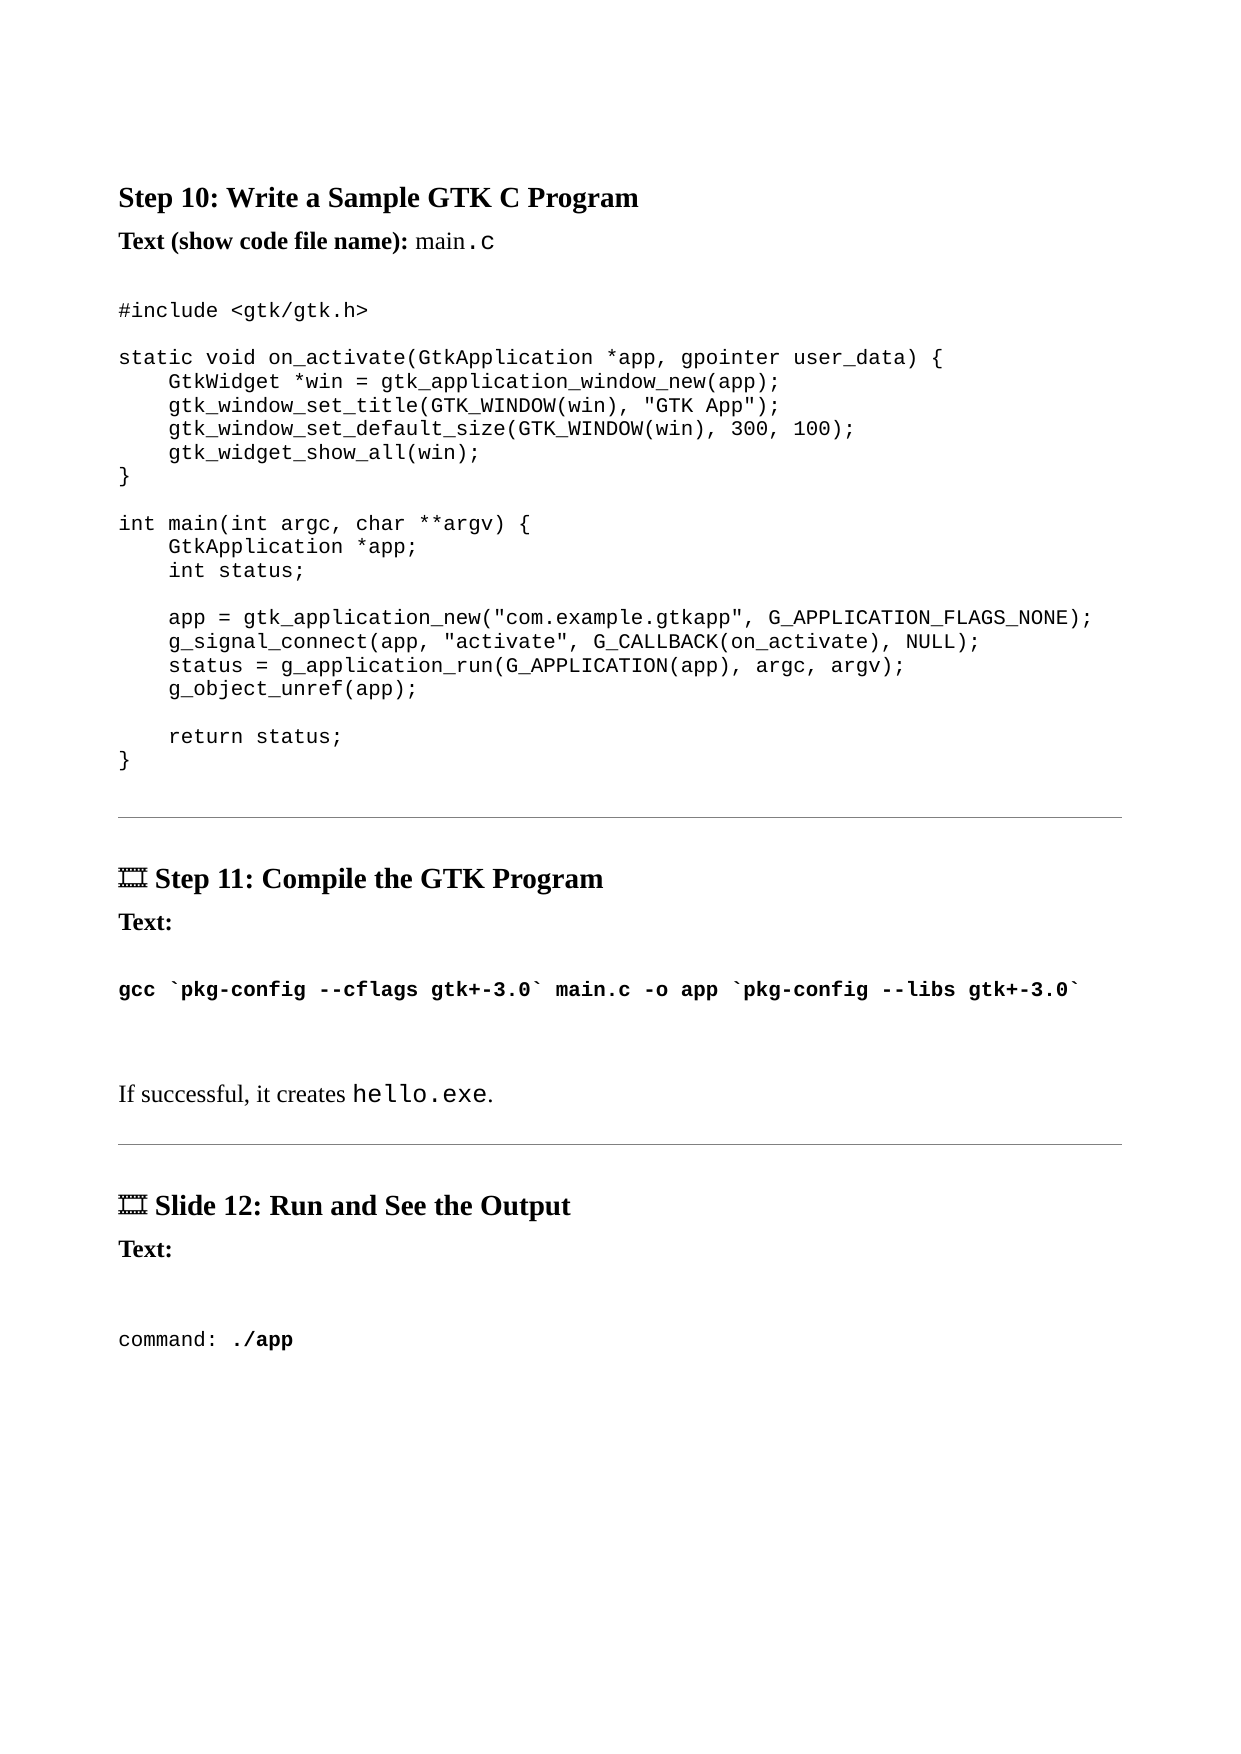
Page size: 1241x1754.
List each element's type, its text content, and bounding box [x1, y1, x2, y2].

subtitle Step 10: Write a Sample GTK C Program [118, 180, 1122, 214]
text int status; [118, 560, 1122, 584]
text Text: [118, 907, 1122, 936]
subtitle 🎞️ Step 11: Compile the GTK Program [118, 861, 1122, 895]
text #include <gtk/gtk.h> [118, 300, 1122, 324]
text If successful, it creates hello.exe. [118, 1079, 1122, 1110]
text gtk_widget_show_all(win); [118, 442, 1122, 466]
text GtkWidget *win = gtk_application_window_new(app); [118, 371, 1122, 394]
text int main(int argc, char **argv) { [118, 513, 1122, 536]
text return status; [118, 726, 1122, 749]
text gcc `pkg-config --cflags gtk+-3.0` main.c -o app `pkg-config --libs gtk+-3.0` [118, 978, 1122, 1002]
text command: ./app [118, 1329, 1122, 1353]
text } [118, 466, 1122, 489]
text status = g_application_run(G_APPLICATION(app), argc, argv); [118, 655, 1122, 678]
text Text (show code file name): main.c [118, 226, 1122, 257]
text app = gtk_application_new("com.example.gtkapp", G_APPLICATION_FLAGS_NONE); [118, 607, 1122, 631]
text gtk_window_set_default_size(GTK_WINDOW(win), 300, 100); [118, 418, 1122, 442]
text g_object_unref(app); [118, 678, 1122, 702]
subtitle 🎞️ Slide 12: Run and See the Output [118, 1188, 1122, 1222]
text gtk_window_set_title(GTK_WINDOW(win), "GTK App"); [118, 394, 1122, 418]
text } [118, 749, 1122, 773]
text GtkApplication *app; [118, 536, 1122, 560]
text static void on_activate(GtkApplication *app, gpointer user_data) { [118, 347, 1122, 371]
text g_signal_connect(app, "activate", G_CALLBACK(on_activate), NULL); [118, 631, 1122, 655]
text Text: [118, 1234, 1122, 1263]
